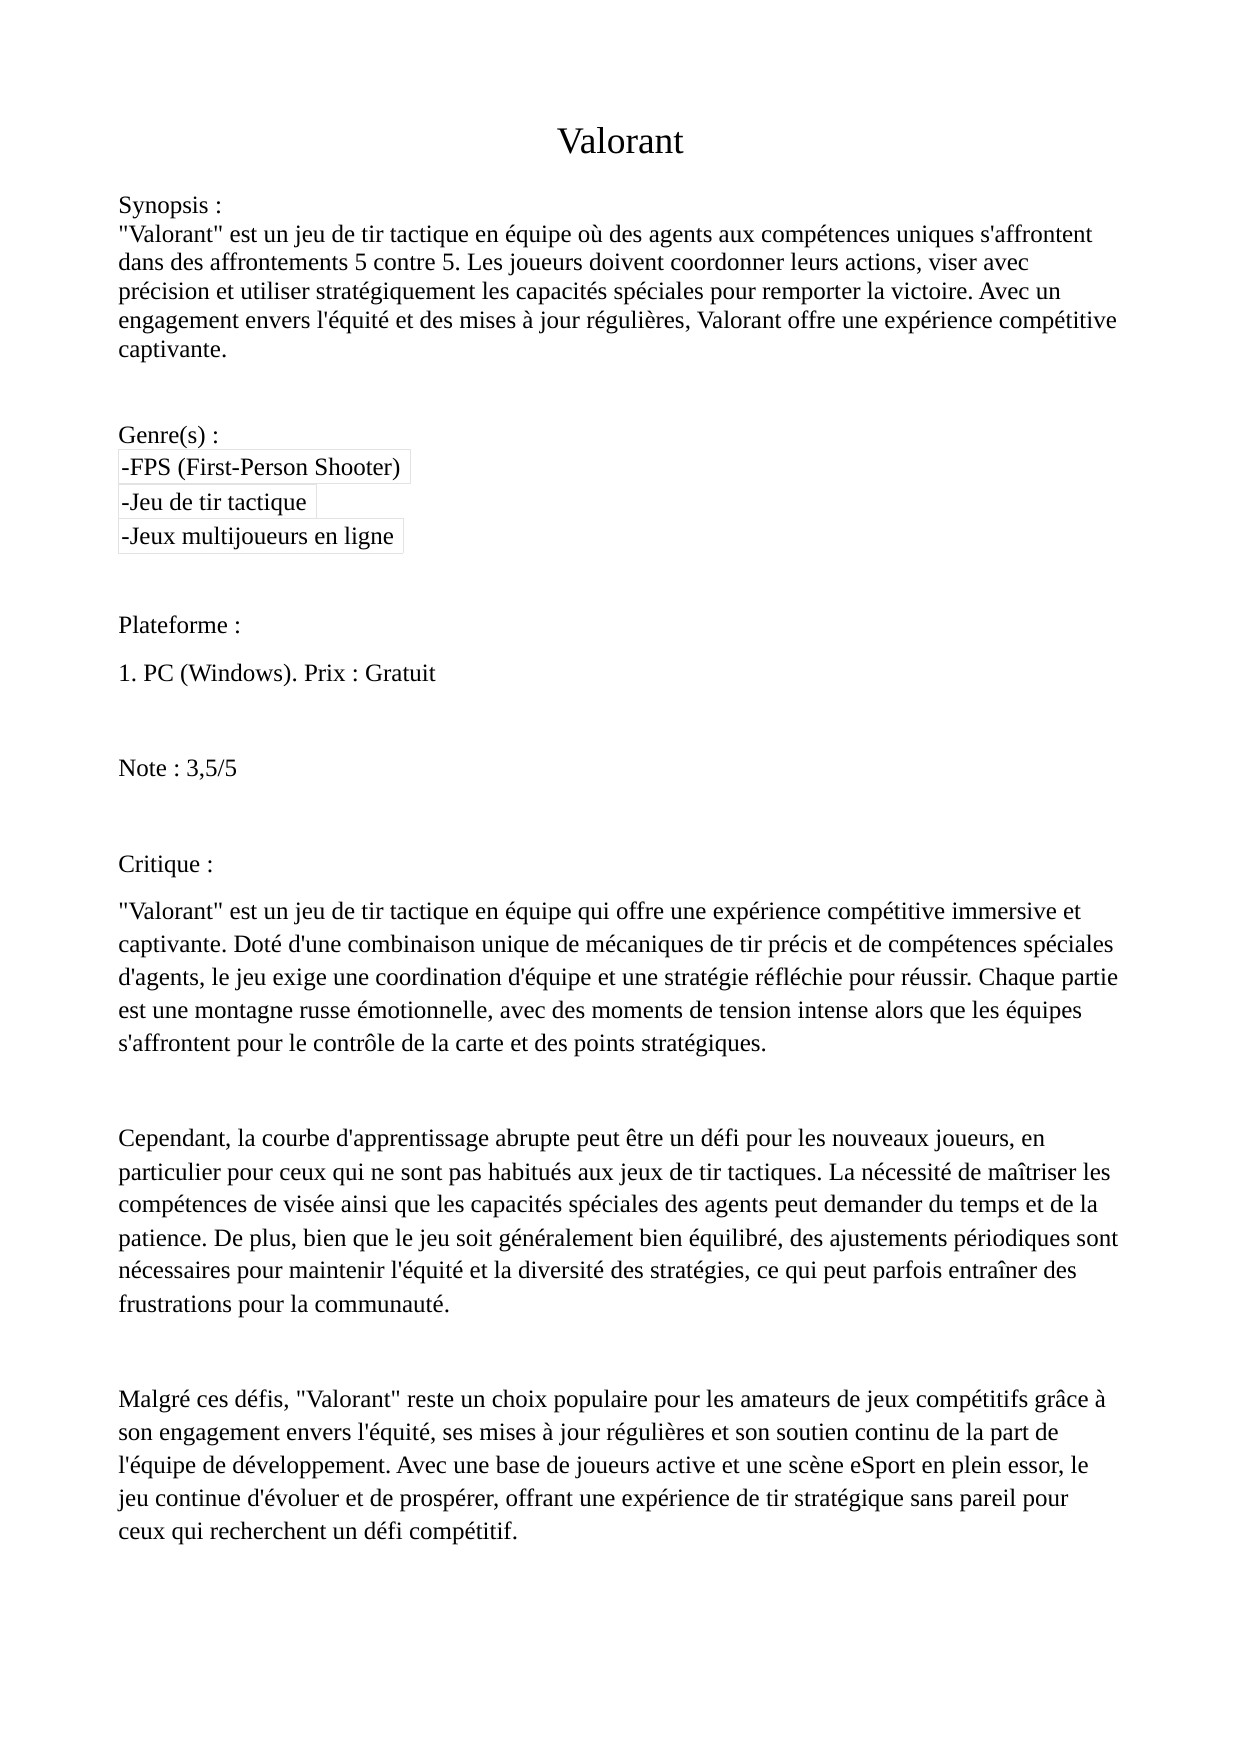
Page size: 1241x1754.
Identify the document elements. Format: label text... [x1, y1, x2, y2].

text Critique : [118, 849, 1122, 877]
text Plateforme : [118, 611, 1122, 639]
text [411, 449, 1122, 483]
text [317, 483, 1122, 518]
text "Valorant" est un jeu de tir tactique en équipe où des agents aux compétences uniques s'affrontent dans des affrontements 5 contre 5. Les joueurs doivent coordonner leurs actions, viser avec précision et utiliser stratégiquement les capacités spéciales pour remporter la victoire. Avec un engagement envers l'équité et des mises à jour régulières, Valorant offre une expérience compétitive captivante. [118, 219, 1122, 362]
text Genre(s) : [118, 420, 1122, 449]
text Cependant, la courbe d'apprentissage abrupte peut être un défi pour les nouveaux joueurs, en particulier pour ceux qui ne sont pas habitués aux jeux de tir tactiques. La nécessité de maîtriser les compétences de visée ainsi que les capacités spéciales des agents peut demander du temps et de la patience. De plus, bien que le jeu soit généralement bien équilibré, des ajustements périodiques sont nécessaires pour maintenir l'équité et la diversité des stratégies, ce qui peut parfois entraîner des frustrations pour la communauté. [118, 1123, 1122, 1317]
text [404, 518, 1122, 553]
text -Jeux multijoueurs en ligne [119, 519, 403, 553]
text -FPS (First-Person Shooter) [119, 450, 410, 483]
text -Jeu de tir tactique [119, 485, 316, 518]
text 1. PC (Windows). Prix : Gratuit [118, 658, 1122, 687]
text Note : 3,5/5 [118, 753, 1122, 782]
text Valorant [118, 118, 1122, 161]
text Synopsis : [118, 190, 1122, 219]
text Malgré ces défis, "Valorant" reste un choix populaire pour les amateurs de jeux compétitifs grâce à son engagement envers l'équité, ses mises à jour régulières et son soutien continu de la part de l'équipe de développement. Avec une base de joueurs active et une scène eSport en plein essor, le jeu continue d'évoluer et de prospérer, offrant une expérience de tir stratégique sans pareil pour ceux qui recherchent un défi compétitif. [118, 1384, 1122, 1545]
text "Valorant" est un jeu de tir tactique en équipe qui offre une expérience compétitive immersive et captivante. Doté d'une combinaison unique de mécaniques de tir précis et de compétences spéciales d'agents, le jeu exige une coordination d'équipe et une stratégie réfléchie pour réussir. Chaque partie est une montagne russe émotionnelle, avec des moments de tension intense alors que les équipes s'affrontent pour le contrôle de la carte et des points stratégiques. [118, 896, 1122, 1057]
